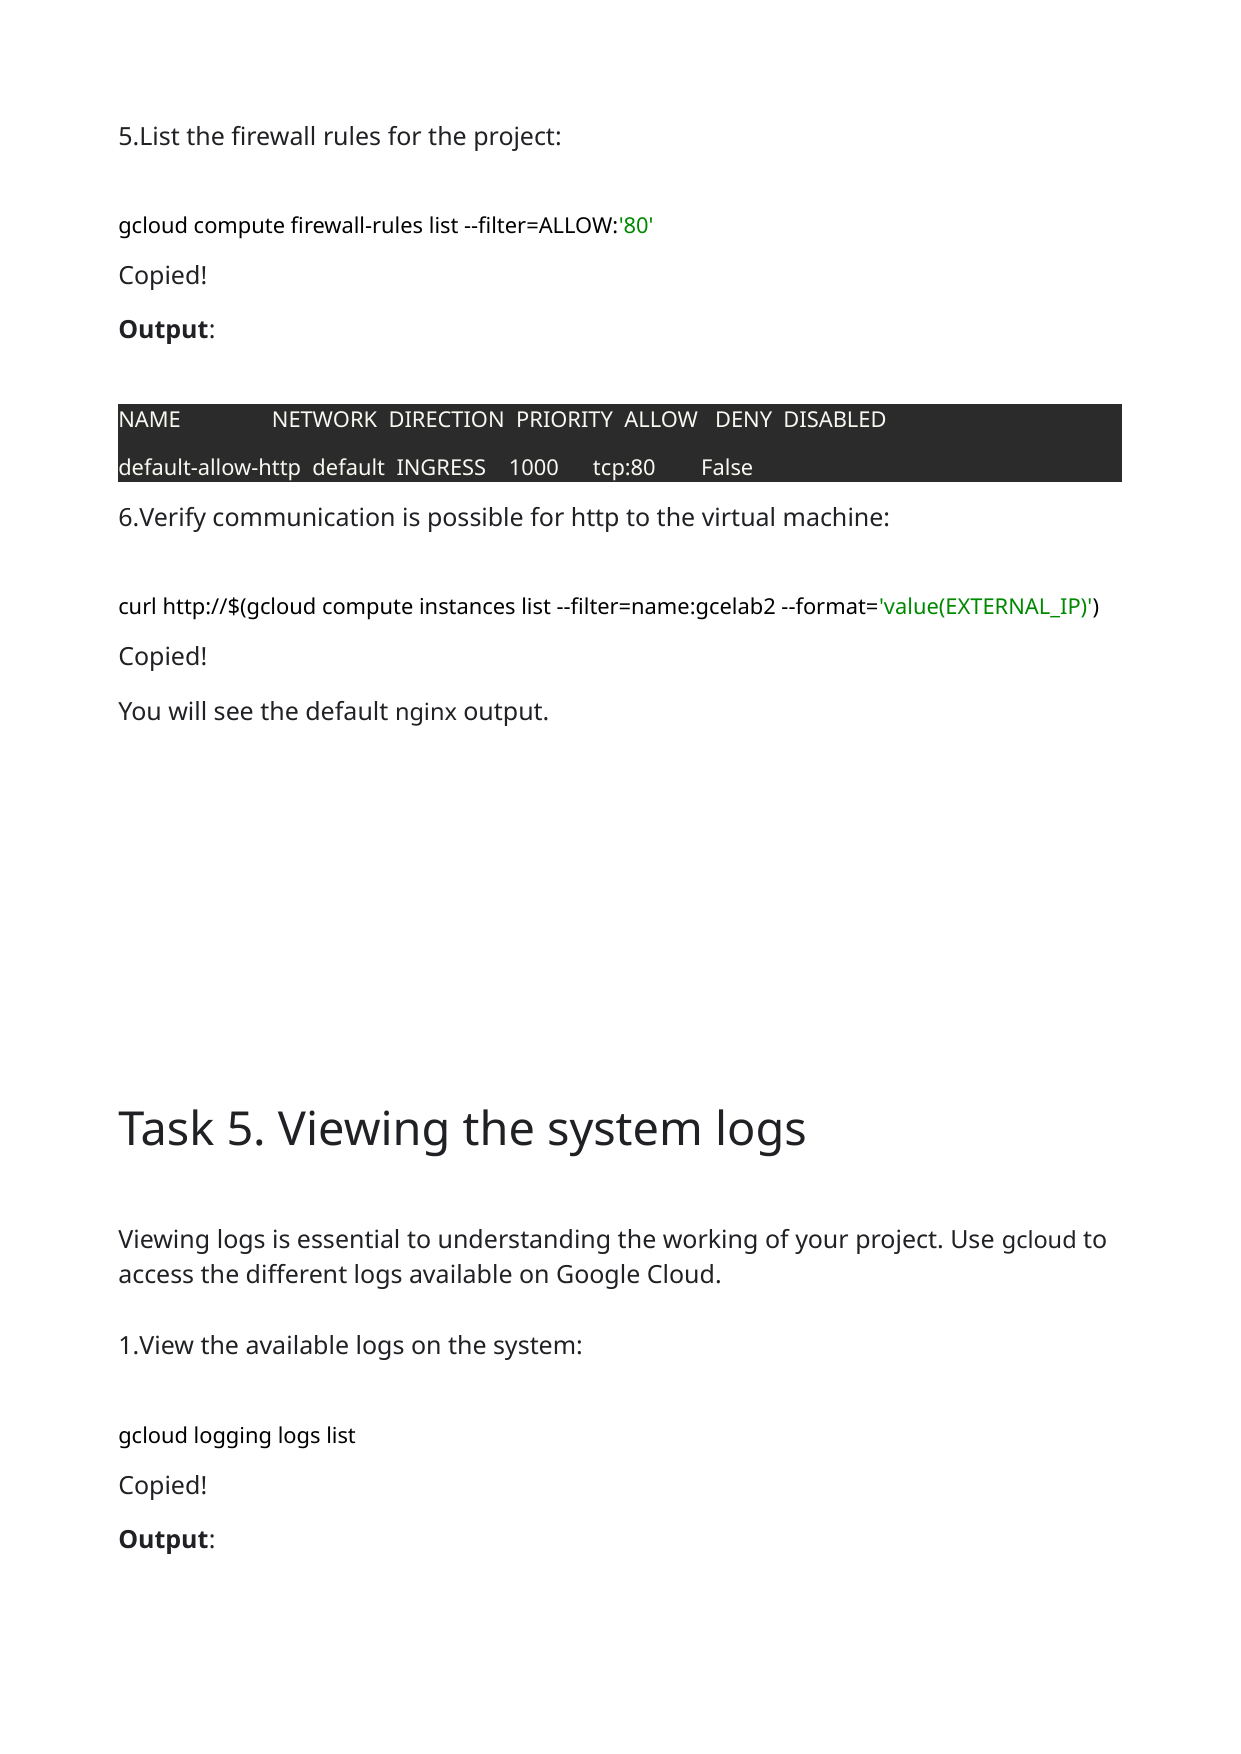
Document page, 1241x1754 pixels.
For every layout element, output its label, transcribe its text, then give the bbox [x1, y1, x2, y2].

list NAME NETWORK DIRECTION PRIORITY ALLOW DENY DISABLED [118, 404, 1122, 434]
list gcloud logging logs list [118, 1420, 1122, 1449]
list Copied! [118, 1467, 1109, 1501]
list Verify communication is possible for http to the virtual machine: [118, 499, 1122, 533]
list Copied! [118, 639, 1109, 673]
list Copied! [118, 258, 1109, 292]
text You will see the default nginx output. [118, 693, 1122, 727]
list curl http://$(gcloud compute instances list --filter=name:gcelab2 --format='value(EXTERNAL_IP)') [118, 591, 1122, 621]
subtitle Task 5. Viewing the system logs [118, 1096, 1122, 1159]
list Output: [118, 312, 1122, 346]
list default-allow-http default INGRESS 1000 tcp:80 False [118, 452, 1122, 482]
list List the firewall rules for the project: [118, 118, 1122, 152]
list gcloud compute firewall-rules list --filter=ALLOW:'80' [118, 210, 1122, 240]
list Output: [118, 1522, 1122, 1556]
list View the available logs on the system: [118, 1328, 1122, 1362]
text Viewing logs is essential to understanding the working of your project. Use gcloud to access the different logs available on Google Cloud. [118, 1222, 1122, 1290]
